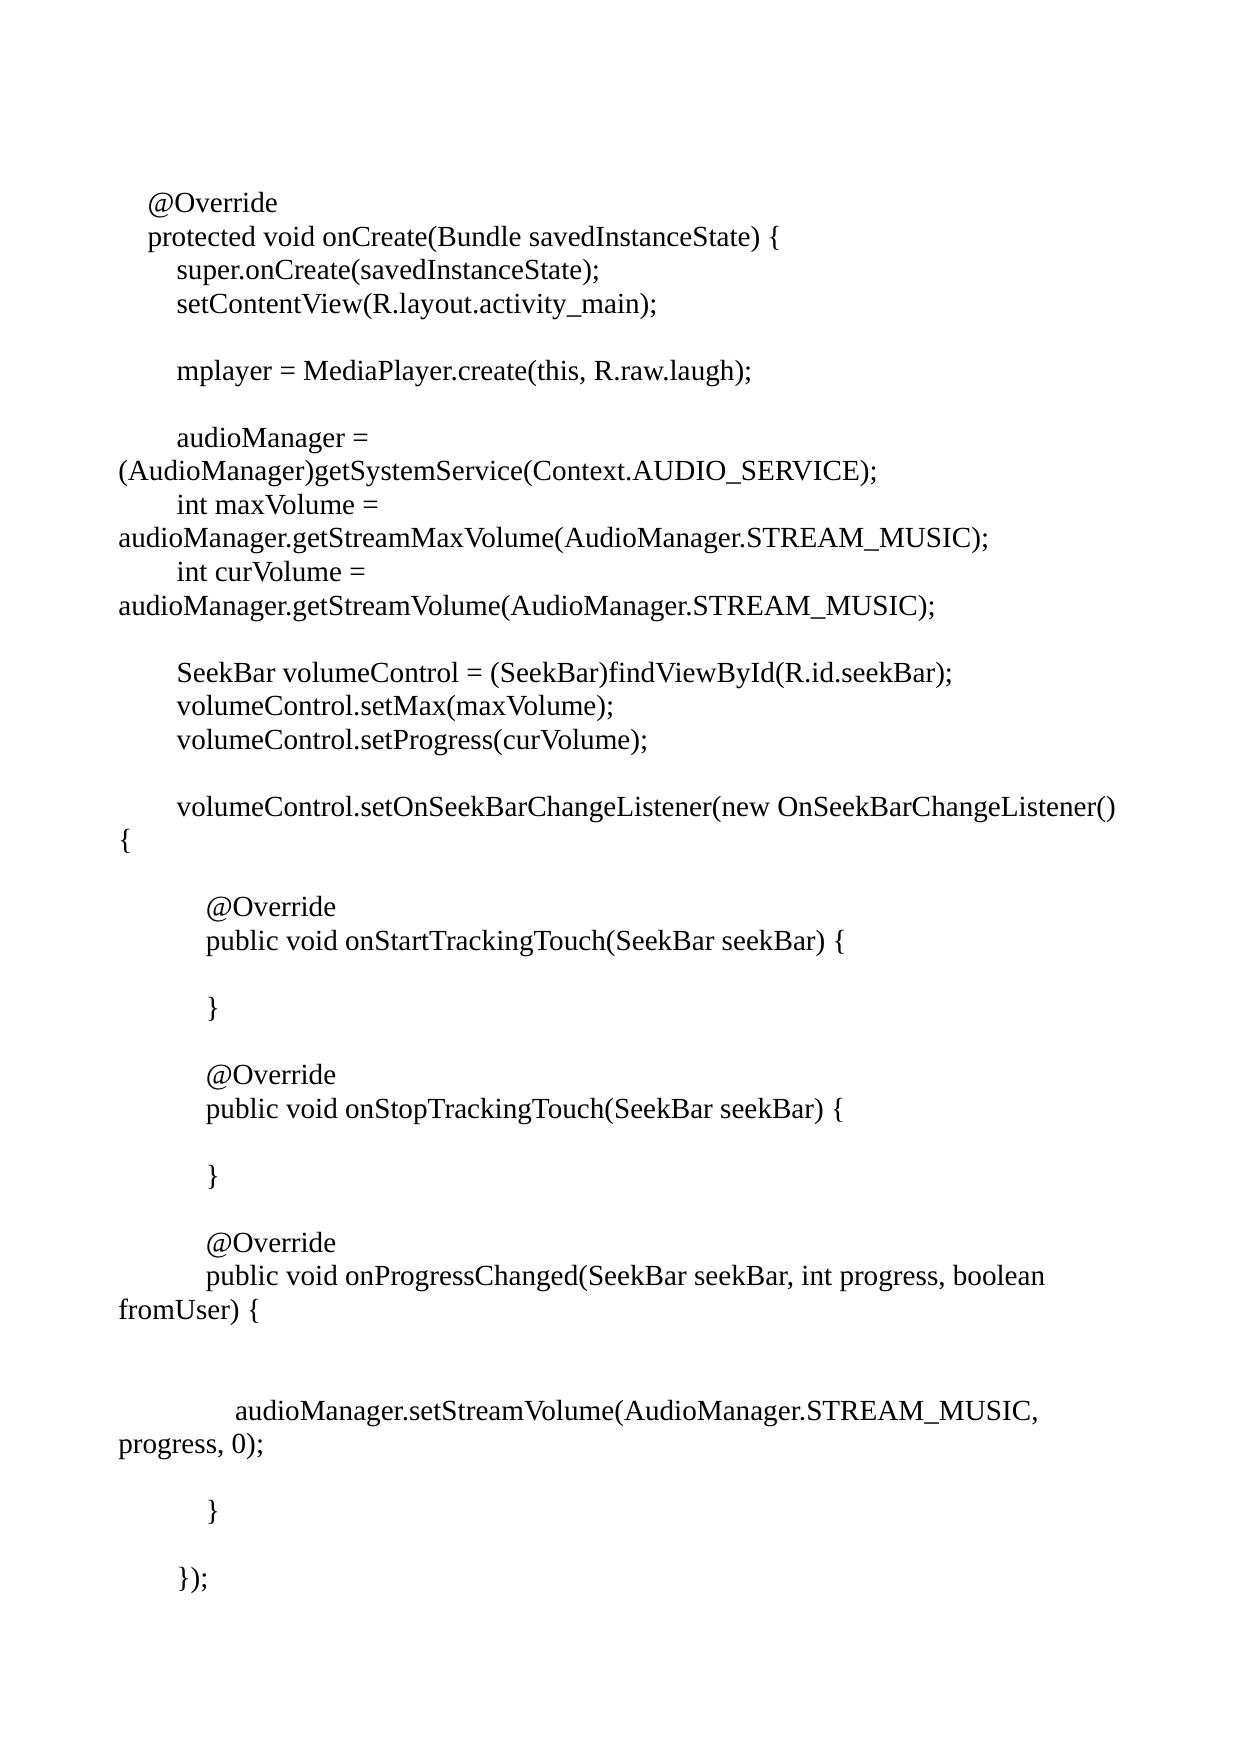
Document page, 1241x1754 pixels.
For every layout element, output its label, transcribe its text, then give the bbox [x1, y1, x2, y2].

text volumeControl.setMax(maxVolume); [118, 688, 1122, 722]
text int curVolume = audioManager.getStreamVolume(AudioManager.STREAM_MUSIC); [118, 554, 1122, 621]
text super.onCreate(savedInstanceState); [118, 252, 1122, 286]
text @Override [118, 889, 1122, 923]
text } [118, 1158, 1122, 1191]
text audioManager.setStreamVolume(AudioManager.STREAM_MUSIC, progress, 0); [118, 1393, 1122, 1460]
text volumeControl.setOnSeekBarChangeListener(new OnSeekBarChangeListener() { [118, 789, 1122, 856]
text @Override [118, 185, 1122, 219]
text }); [118, 1560, 1122, 1594]
text setContentView(R.layout.activity_main); [118, 286, 1122, 319]
text int maxVolume = audioManager.getStreamMaxVolume(AudioManager.STREAM_MUSIC); [118, 487, 1122, 554]
text mplayer = MediaPlayer.create(this, R.raw.laugh); [118, 353, 1122, 386]
text audioManager = (AudioManager)getSystemService(Context.AUDIO_SERVICE); [118, 420, 1122, 487]
text @Override [118, 1225, 1122, 1258]
text } [118, 1493, 1122, 1527]
text public void onStopTrackingTouch(SeekBar seekBar) { [118, 1091, 1122, 1124]
text } [118, 990, 1122, 1024]
text volumeControl.setProgress(curVolume); [118, 722, 1122, 755]
text @Override [118, 1057, 1122, 1091]
text public void onProgressChanged(SeekBar seekBar, int progress, boolean fromUser) { [118, 1258, 1122, 1326]
text public void onStartTrackingTouch(SeekBar seekBar) { [118, 923, 1122, 957]
text SeekBar volumeControl = (SeekBar)findViewById(R.id.seekBar); [118, 655, 1122, 688]
text protected void onCreate(Bundle savedInstanceState) { [118, 219, 1122, 252]
